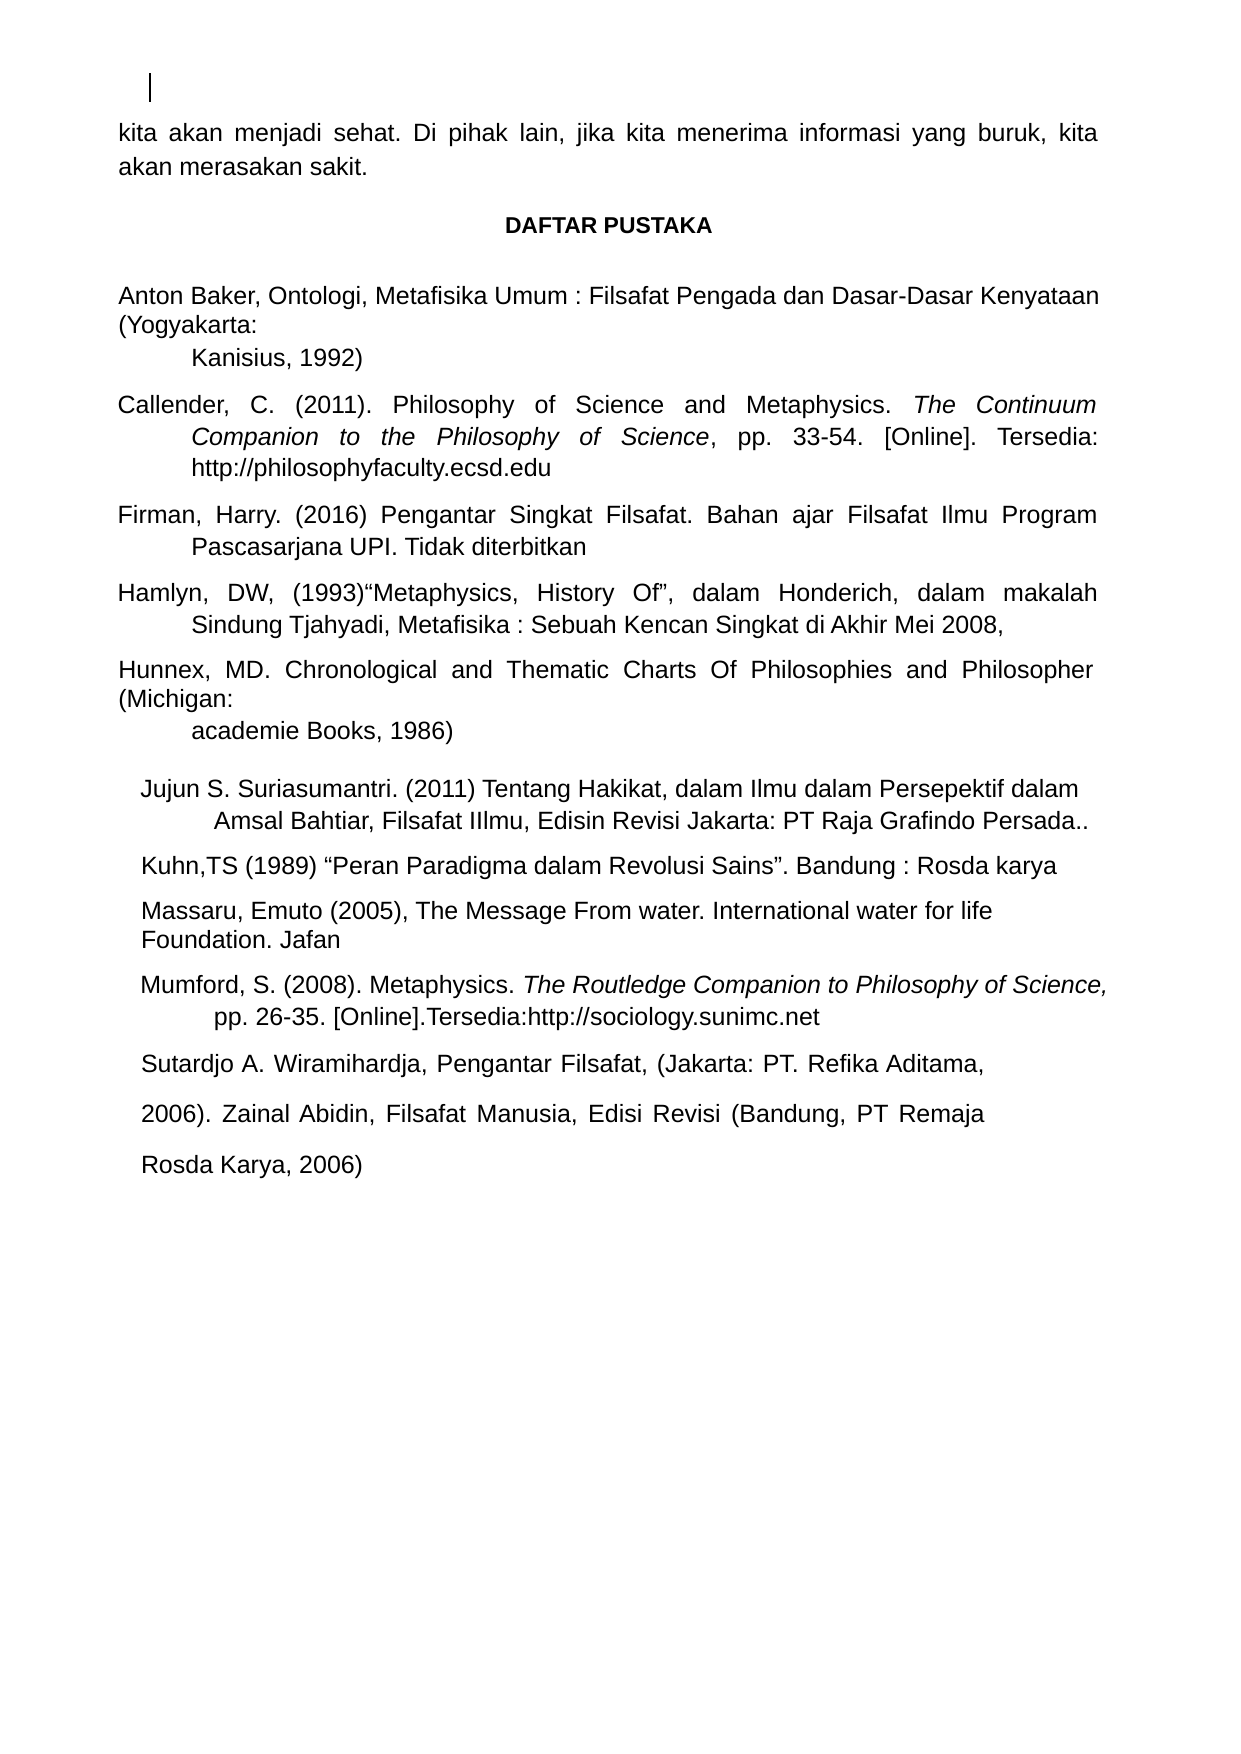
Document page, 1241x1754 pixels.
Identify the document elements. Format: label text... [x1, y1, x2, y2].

text Hunnex, MD. Chronological and Thematic Charts Of Philosophies and Philosopher (Michigan: [118, 655, 1122, 713]
text academie Books, 1986) [191, 716, 1122, 745]
text Sutardjo A. Wiramihardja, Pengantar Filsafat, (Jakarta: PT. Refika Aditama, 2006). Zainal Abidin, Filsafat Manusia, Edisi Revisi (Bandung, PT Remaja Rosda Karya, 2006) [141, 1049, 986, 1178]
text Callender, C. (2011). Philosophy of Science and Metaphysics. The Continuum Companion to the Philosophy of Science, pp. 33-54. [Online]. Tersedia: http://philosophyfaculty.ecsd.edu [117, 390, 1099, 482]
text Anton Baker, Ontologi, Metafisika Umum : Filsafat Pengada dan Dasar-Dasar Kenyataan (Yogyakarta: [118, 281, 1122, 338]
text kita akan menjadi sehat. Di pihak lain, jika kita menerima informasi yang buruk, kita akan merasakan sakit. [118, 118, 1099, 181]
text Firman, Harry. (2016) Pengantar Singkat Filsafat. Bahan ajar Filsafat Ilmu Program Pascasarjana UPI. Tidak diterbitkan [117, 500, 1099, 561]
text Hamlyn, DW, (1993)“Metaphysics, History Of”, dalam Honderich, dalam makalah Sindung Tjahyadi, Metafisika : Sebuah Kencan Singkat di Akhir Mei 2008, [117, 578, 1099, 638]
text Kanisius, 1992) [191, 343, 1122, 372]
text Jujun S. Suriasumantri. (2011) Tentang Hakikat, dalam Ilmu dalam Persepektif dalam Amsal Bahtiar, Filsafat IIlmu, Edisin Revisi Jakarta: PT Raja Grafindo Persada.. [140, 774, 1121, 834]
text Kuhn,TS (1989) “Peran Paradigma dalam Revolusi Sains”. Bandung : Rosda karya [141, 851, 1122, 880]
text Mumford, S. (2008). Metaphysics. The Routledge Companion to Philosophy of Science, pp. 26-35. [Online].Tersedia:http://sociology.sunimc.net [140, 970, 1121, 1031]
text DAFTAR PUSTAKA [118, 212, 1099, 238]
text Massaru, Emuto (2005), The Message From water. International water for life Foundation. Jafan [141, 896, 1122, 953]
